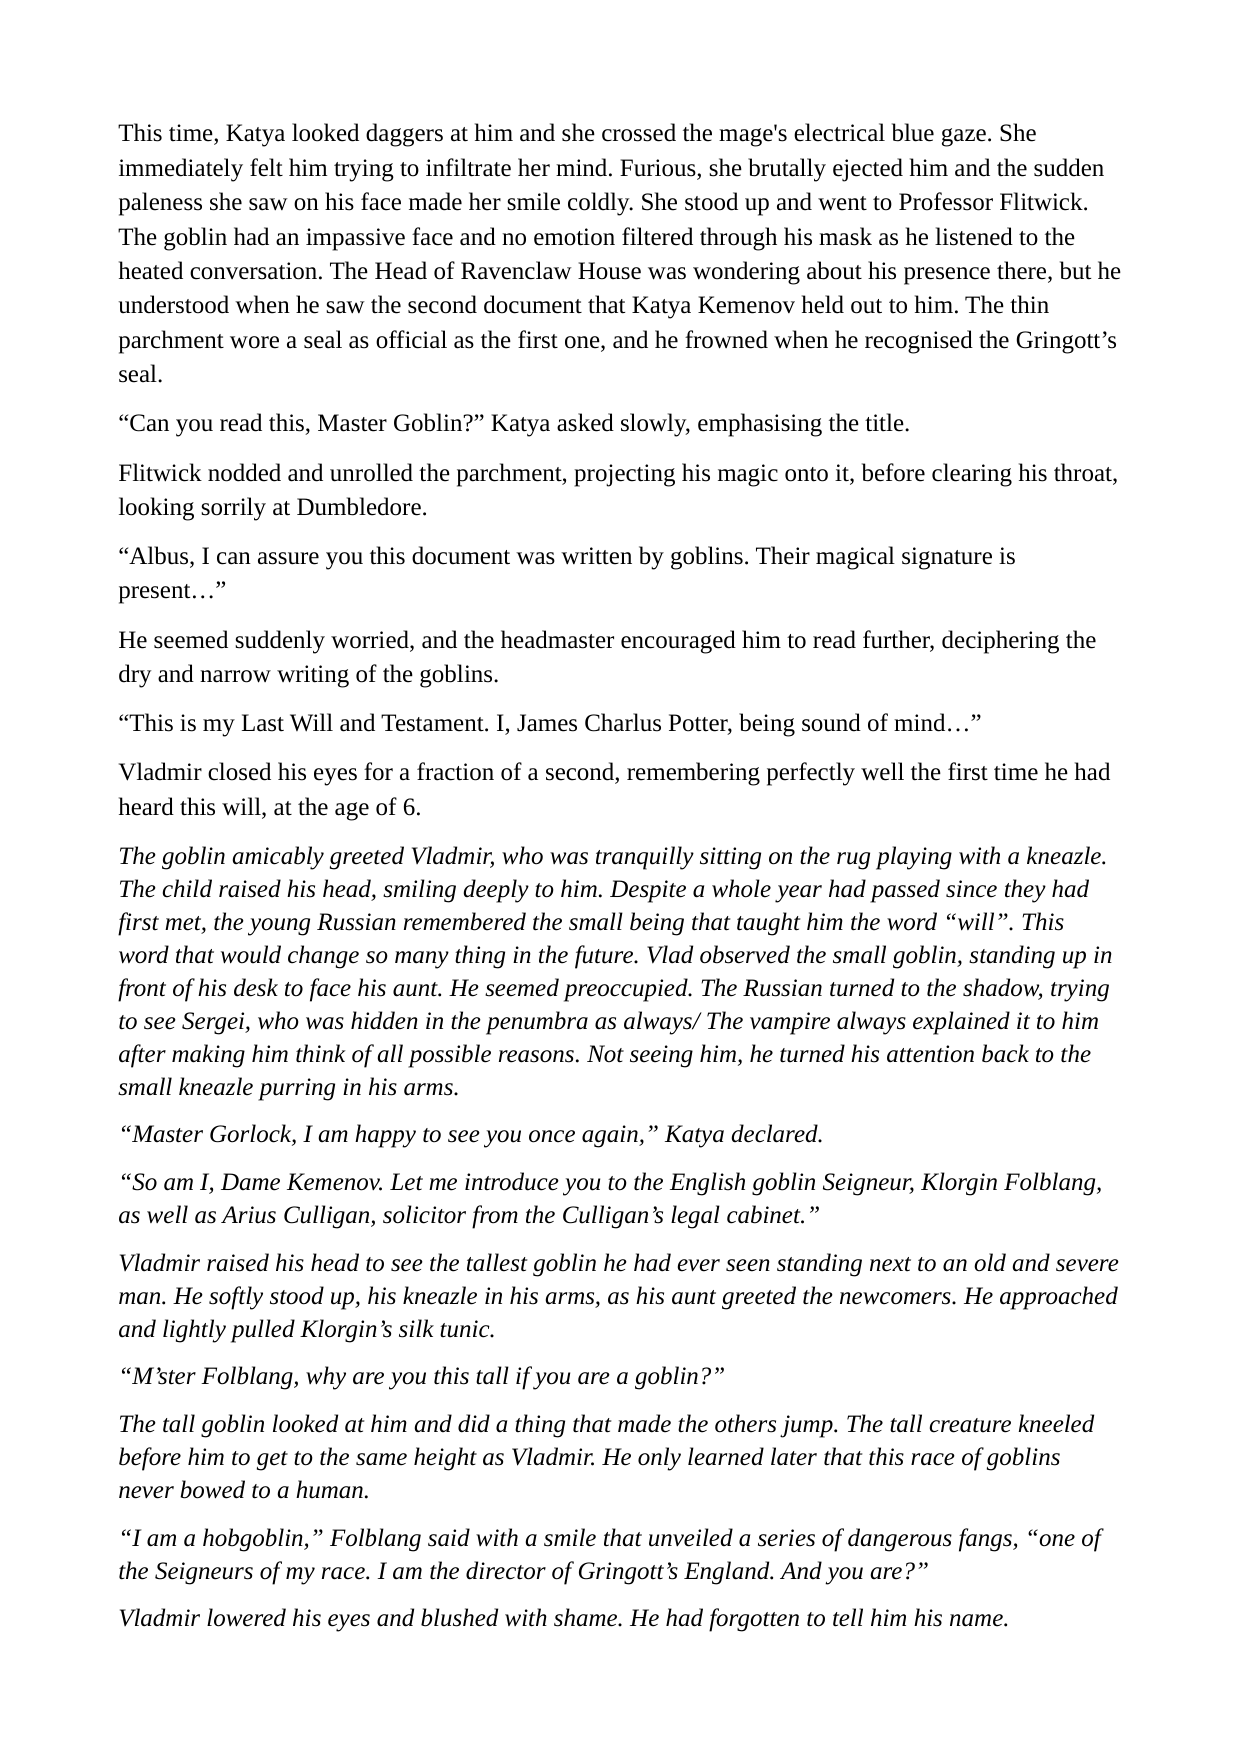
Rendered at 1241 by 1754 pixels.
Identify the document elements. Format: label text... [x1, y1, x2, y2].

text “Can you read this, Master Goblin?” Katya asked slowly, emphasising the title. [118, 408, 1122, 437]
text This time, Katya looked daggers at him and she crossed the mage's electrical blue gaze. She immediately felt him trying to infiltrate her mind. Furious, she brutally ejected him and the sudden paleness she saw on his face made her smile coldly. She stood up and went to Professor Flitwick. The goblin had an impassive face and no emotion filtered through his mask as he listened to the heated conversation. The Head of Ravenclaw House was wondering about his presence there, but he understood when he saw the second document that Katya Kemenov held out to him. The thin parchment wore a seal as official as the first one, and he frowned when he recognised the Gringott’s seal. [118, 118, 1122, 388]
text “So am I, Dame Kemenov. Let me introduce you to the English goblin Seigneur, Klorgin Folblang, as well as Arius Culligan, solicitor from the Culligan’s legal cabinet.” [118, 1167, 1122, 1229]
text “M’ster Folblang, why are you this tall if you are a goblin?” [118, 1361, 1122, 1390]
text Flitwick nodded and unrolled the parchment, projecting his magic onto it, before clearing his throat, looking sorrily at Dumbledore. [118, 458, 1122, 521]
text Vladmir closed his eyes for a fraction of a second, remembering perfectly well the first time he had heard this will, at the age of 6. [118, 757, 1122, 821]
text Vladmir raised his head to see the tallest goblin he had ever seen standing next to an old and severe man. He softly stood up, his kneazle in his arms, as his aunt greeted the newcomers. He approached and lightly pulled Klorgin’s silk tunic. [118, 1248, 1122, 1343]
text He seemed suddenly worried, and the headmaster encouraged him to read further, deciphering the dry and narrow writing of the goblins. [118, 625, 1122, 688]
text Vladmir lowered his eyes and blushed with shame. He had forgotten to tell him his name. [118, 1603, 1122, 1632]
text “Master Gorlock, I am happy to see you once again,” Katya declared. [118, 1119, 1122, 1148]
text “Albus, I can assure you this document was written by goblins. Their magical signature is present…” [118, 541, 1122, 604]
text The tall goblin looked at him and did a thing that made the others jump. The tall creature kneeled before him to get to the same height as Vladmir. He only learned later that this race of goblins never bowed to a human. [118, 1409, 1122, 1504]
text The goblin amicably greeted Vladmir, who was tranquilly sitting on the rug playing with a kneazle. The child raised his head, smiling deeply to him. Despite a whole year had passed since they had first met, the young Russian remembered the small being that taught him the word “will”. This word that would change so many thing in the future. Vlad observed the small goblin, standing up in front of his desk to face his aunt. He seemed preoccupied. The Russian turned to the shadow, trying to see Sergei, who was hidden in the penumbra as always/ The vampire always explained it to him after making him think of all possible reasons. Not seeing him, he turned his attention back to the small kneazle purring in his arms. [118, 841, 1122, 1101]
text “I am a hobgoblin,” Folblang said with a smile that unveiled a series of dangerous fangs, “one of the Seigneurs of my race. I am the director of Gringott’s England. And you are?” [118, 1523, 1122, 1584]
text “This is my Last Will and Testament. I, James Charlus Potter, being sound of mind…” [118, 708, 1122, 737]
